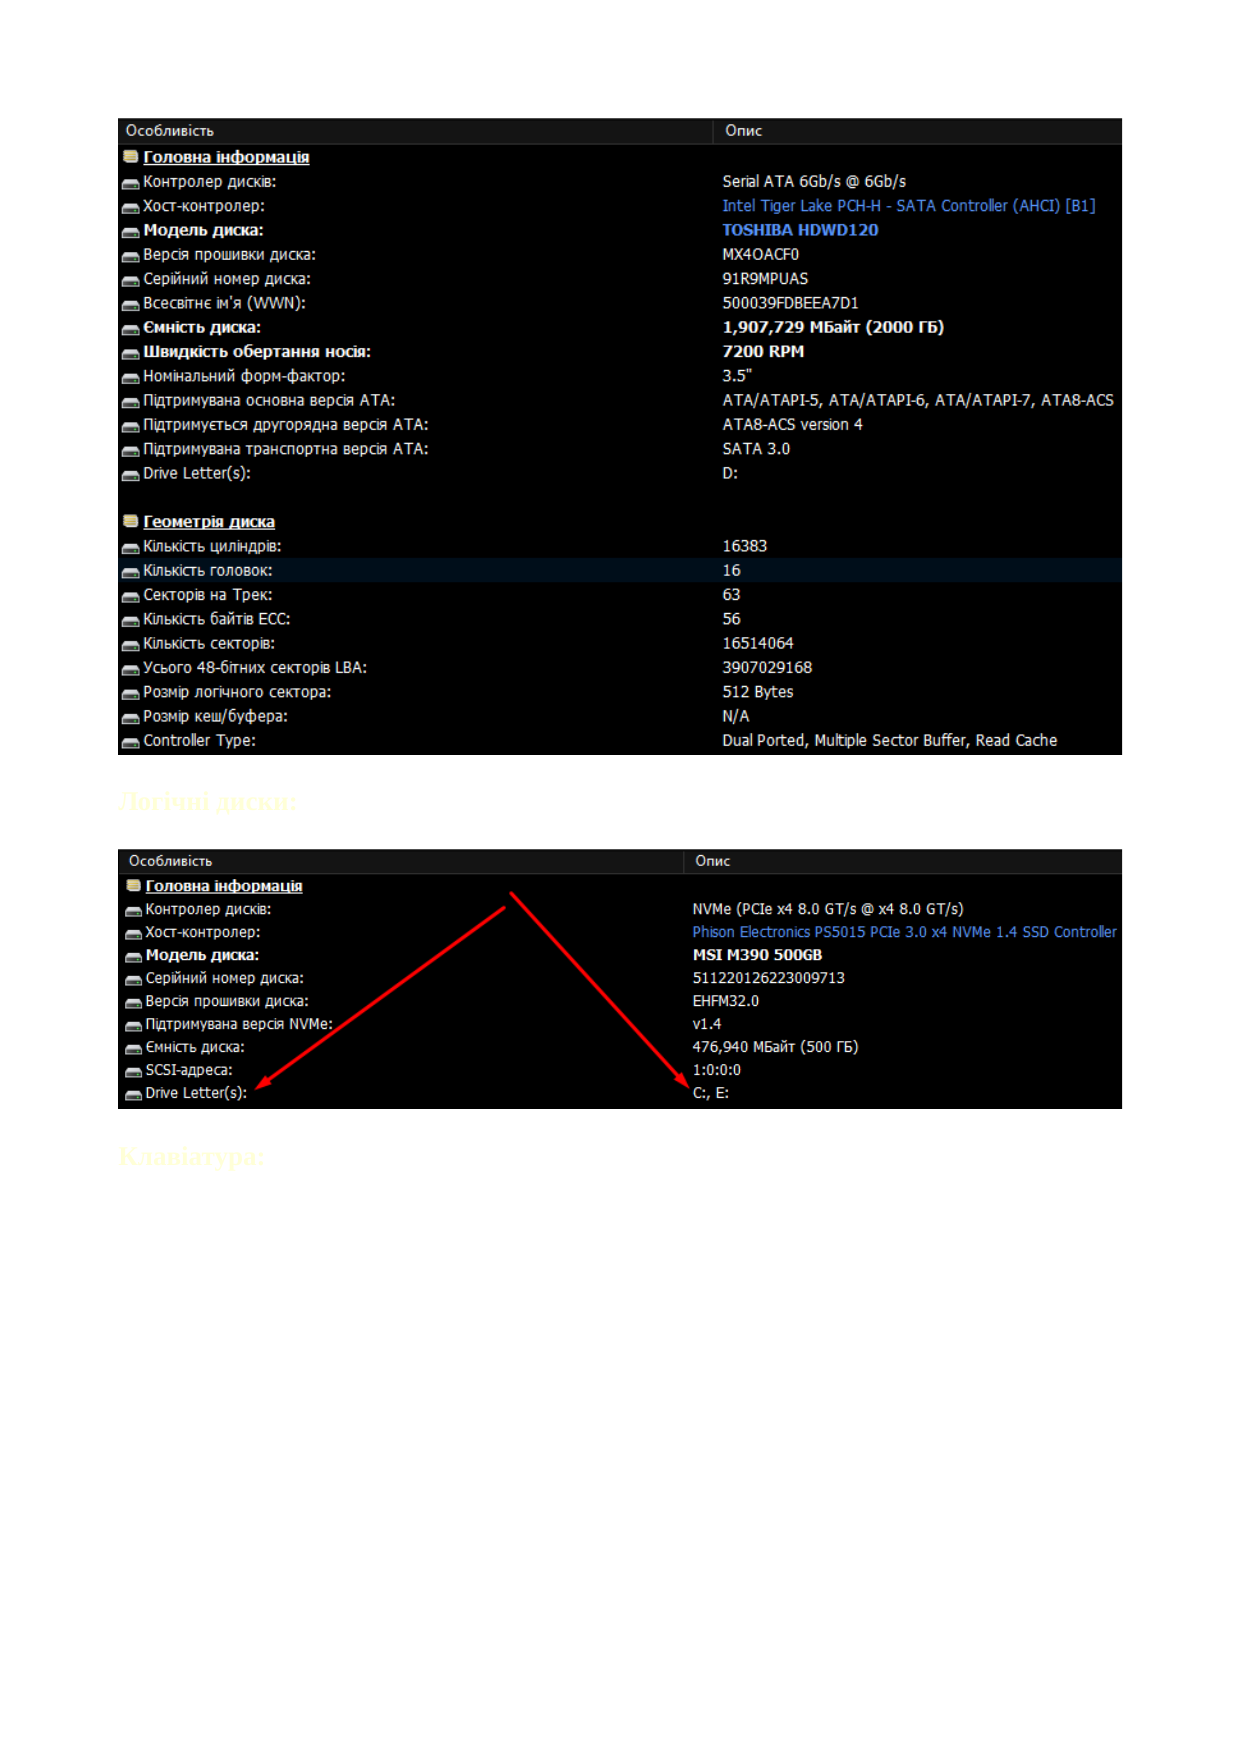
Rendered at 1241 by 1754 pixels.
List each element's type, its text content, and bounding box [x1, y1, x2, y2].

text Логічні диски: [118, 785, 1122, 816]
picture [118, 118, 1123, 755]
picture [118, 849, 1123, 1109]
text Клавіатура: [118, 1140, 1122, 1171]
